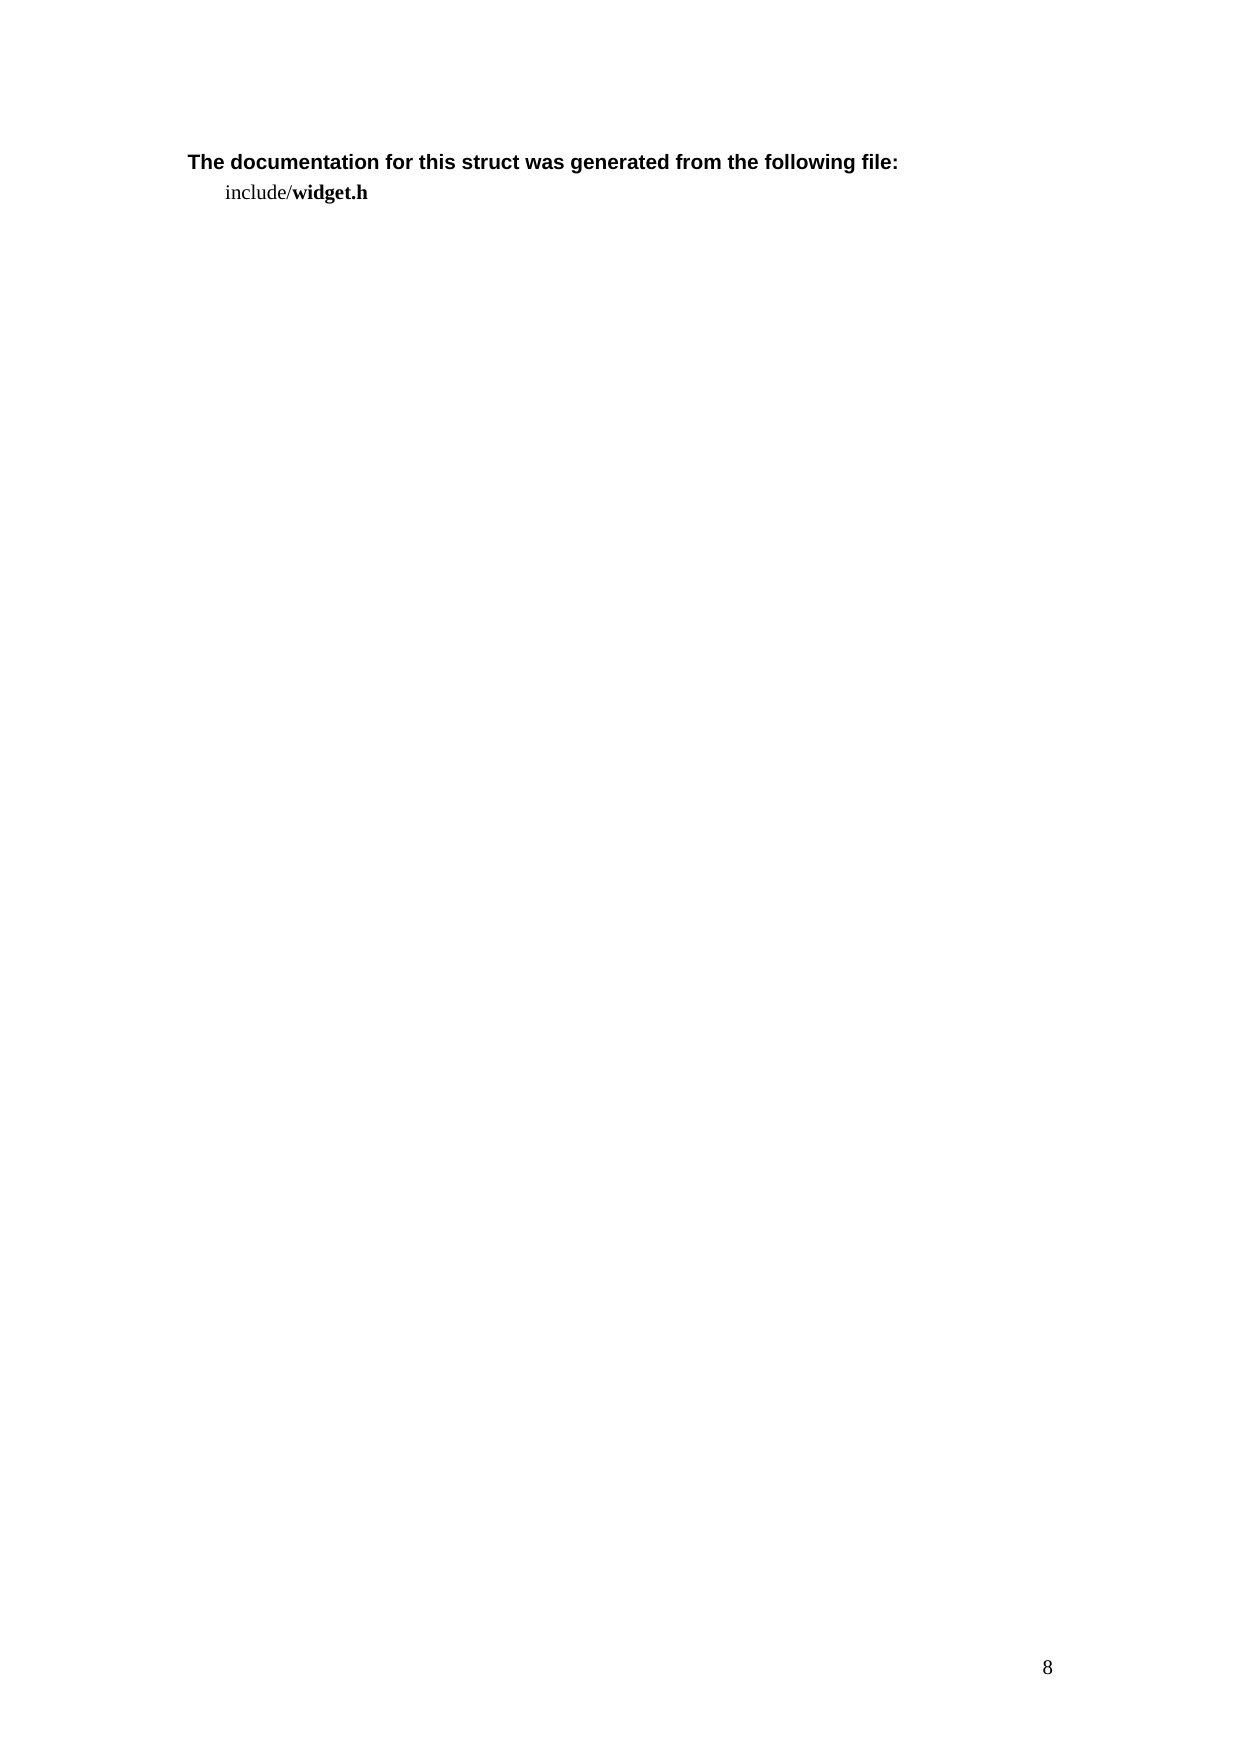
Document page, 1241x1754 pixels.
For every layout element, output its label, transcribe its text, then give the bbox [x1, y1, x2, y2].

subtitle The documentation for this struct was generated from the following file: [187, 150, 1053, 174]
list include/widget.h [225, 180, 1053, 204]
